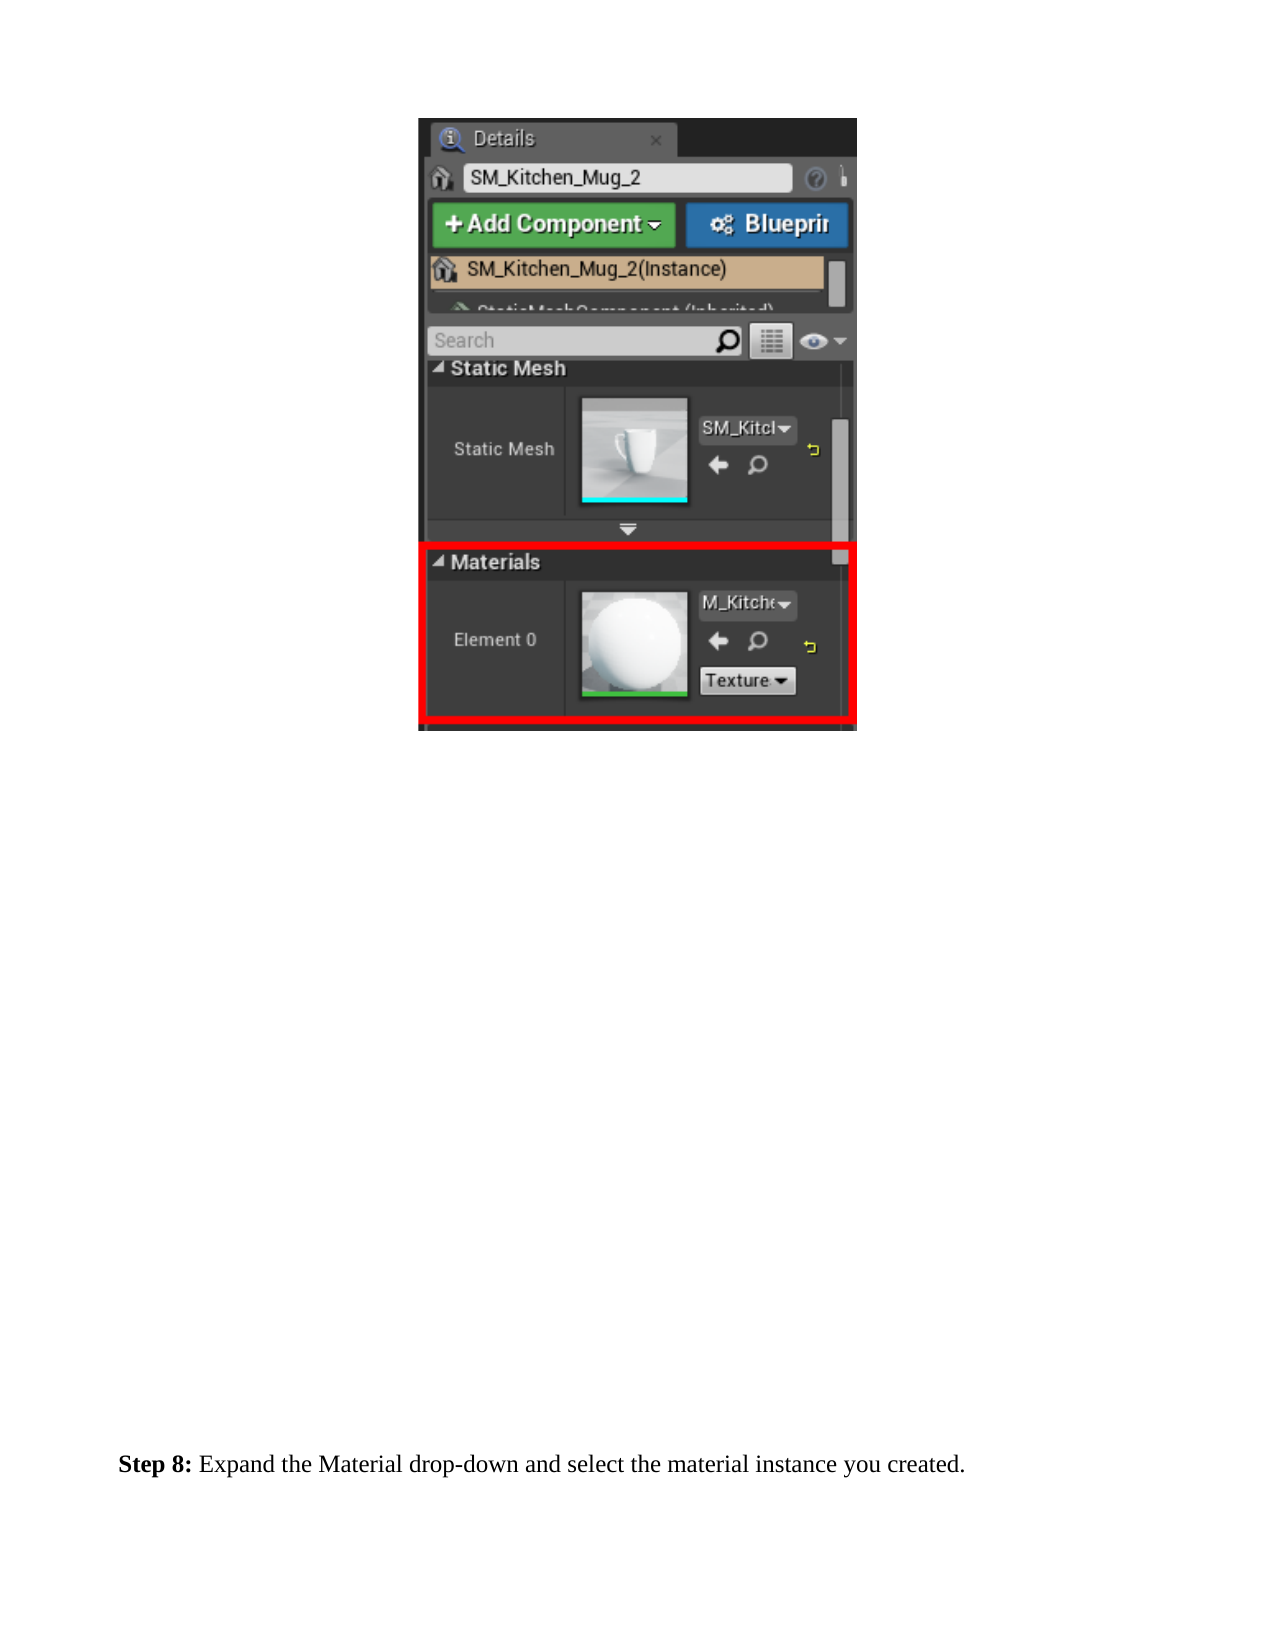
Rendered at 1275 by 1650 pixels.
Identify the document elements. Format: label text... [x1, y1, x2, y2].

picture [418, 118, 857, 731]
text Step 8: Expand the Material drop-down and select the material instance you created. [118, 1449, 1157, 1478]
